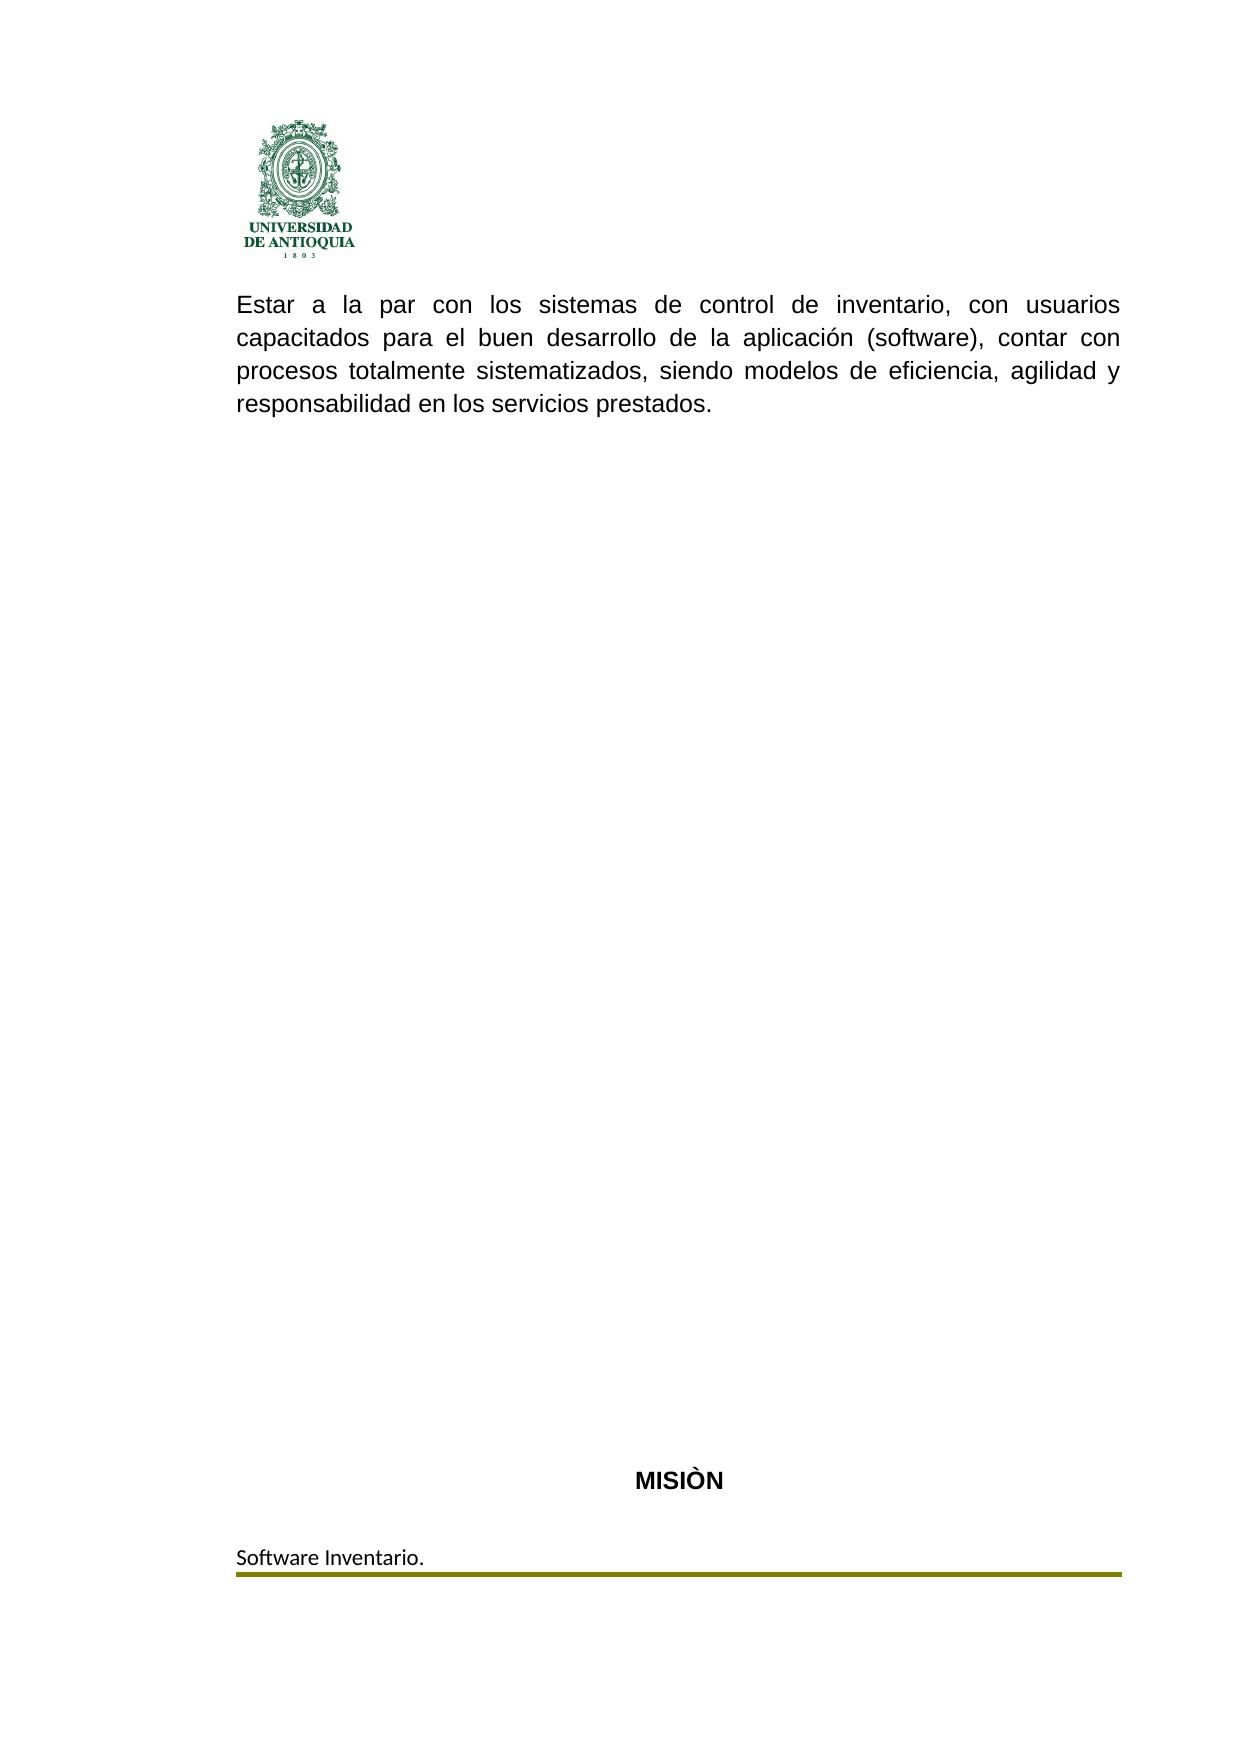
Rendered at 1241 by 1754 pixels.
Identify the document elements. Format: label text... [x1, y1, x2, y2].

text Estar a la par con los sistemas de control de inventario, con usuarios capacitados para el buen desarrollo de la aplicación (software), contar con procesos totalmente sistematizados, siendo modelos de eficiencia, agilidad y responsabilidad en los servicios prestados. [236, 290, 1122, 418]
text MISIÒN [236, 1466, 1122, 1495]
picture [240, 117, 359, 258]
